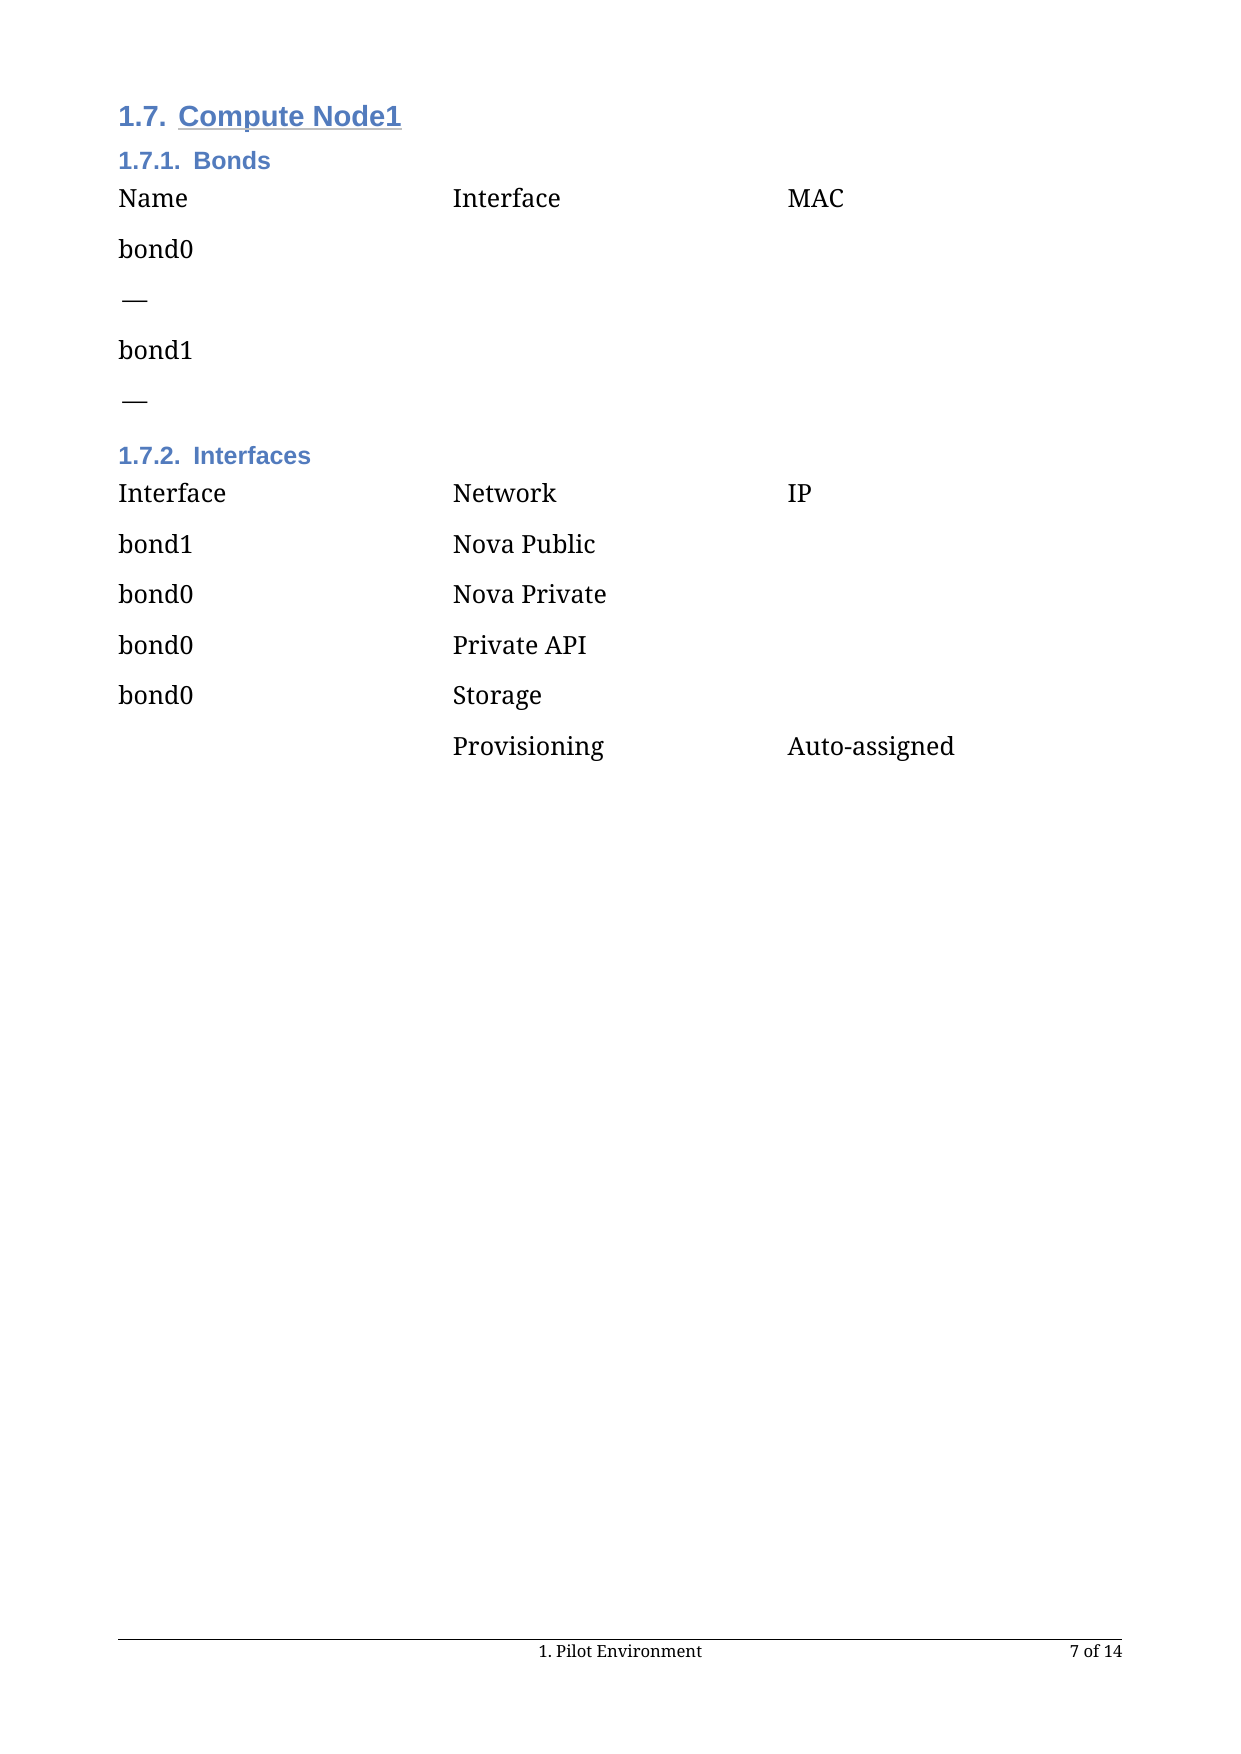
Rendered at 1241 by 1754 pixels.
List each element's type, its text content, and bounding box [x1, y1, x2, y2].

table_cell [453, 380, 787, 431]
table_cell [788, 523, 1122, 574]
table_cell [453, 229, 787, 279]
table_cell [788, 574, 1122, 624]
table_cell Storage [453, 675, 787, 725]
table_cell [788, 229, 1122, 279]
table_cell [788, 279, 1122, 329]
table_header Interface [118, 473, 453, 523]
table_cell [453, 330, 787, 380]
table_header Interface [453, 178, 787, 228]
table_cell [788, 624, 1122, 675]
table_cell — [118, 279, 453, 329]
table_header MAC [788, 178, 1122, 228]
table_cell bond0 [118, 624, 453, 675]
subtitle Compute Node1 [118, 99, 1122, 133]
table_cell [788, 675, 1122, 725]
table_header Network [453, 473, 787, 523]
table_cell bond1 [118, 330, 453, 380]
table_cell [788, 380, 1122, 431]
table_cell bond0 [118, 675, 453, 725]
table_header IP [788, 473, 1122, 523]
subtitle Interfaces [118, 441, 1122, 470]
table_cell Provisioning [453, 725, 787, 776]
table_cell Nova Private [453, 574, 787, 624]
table_cell [788, 330, 1122, 380]
subtitle Bonds [118, 146, 1122, 175]
table_cell [453, 279, 787, 329]
table_cell bond1 [118, 523, 453, 574]
table_cell Nova Public [453, 523, 787, 574]
table_header Name [118, 178, 453, 228]
table_cell Auto-assigned [788, 725, 1122, 776]
table_cell — [118, 380, 453, 431]
table_cell [118, 725, 453, 776]
table_cell Private API [453, 624, 787, 675]
table_cell bond0 [118, 229, 453, 279]
table_cell bond0 [118, 574, 453, 624]
